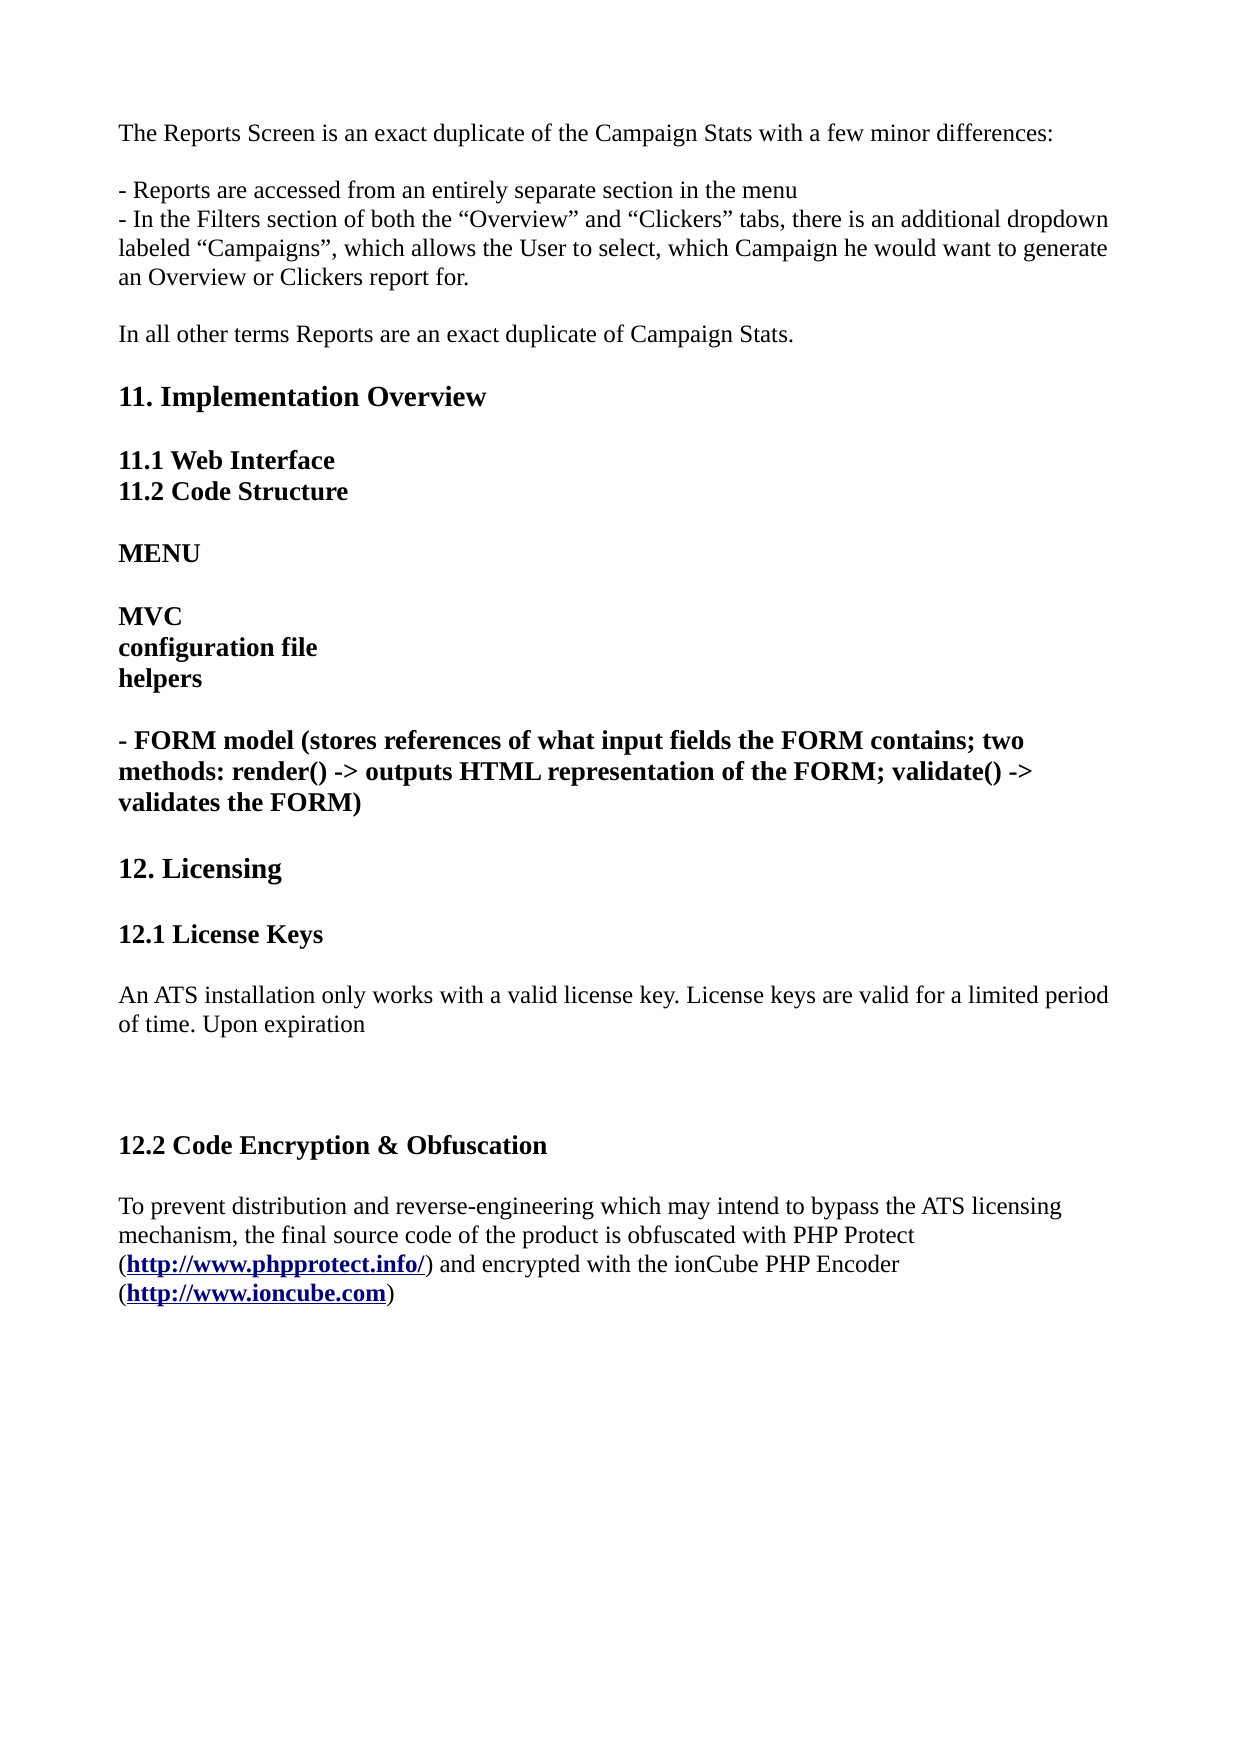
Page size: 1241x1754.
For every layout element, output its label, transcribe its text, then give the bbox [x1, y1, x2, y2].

text - FORM model (stores references of what input fields the FORM contains; two methods: render() -> outputs HTML representation of the FORM; validate() -> validates the FORM) 12. Licensing 12.1 License Keys An ATS installation only works with a valid license key. License keys are valid for a limited period of time. Upon expiration 12.2 Code Encryption & Obfuscation To prevent distribution and reverse-engineering which may intend to bypass the ATS licensing mechanism, the final source code of the product is obfuscated with PHP Protect (http://www.phpprotect.info/) and encrypted with the ionCube PHP Encoder (http://www.ioncube.com) [118, 693, 1122, 1306]
text The Reports Screen is an exact duplicate of the Campaign Stats with a few minor differences: - Reports are accessed from an entirely separate section in the menu - In the Filters section of both the “Overview” and “Clickers” tabs, there is an additional dropdown labeled “Campaigns”, which allows the User to select, which Campaign he would want to generate an Overview or Clickers report for. In all other terms Reports are an exact duplicate of Campaign Stats. 11. Implementation Overview 11.1 Web Interface 11.2 Code Structure MENU MVC configuration file helpers [118, 118, 1122, 693]
